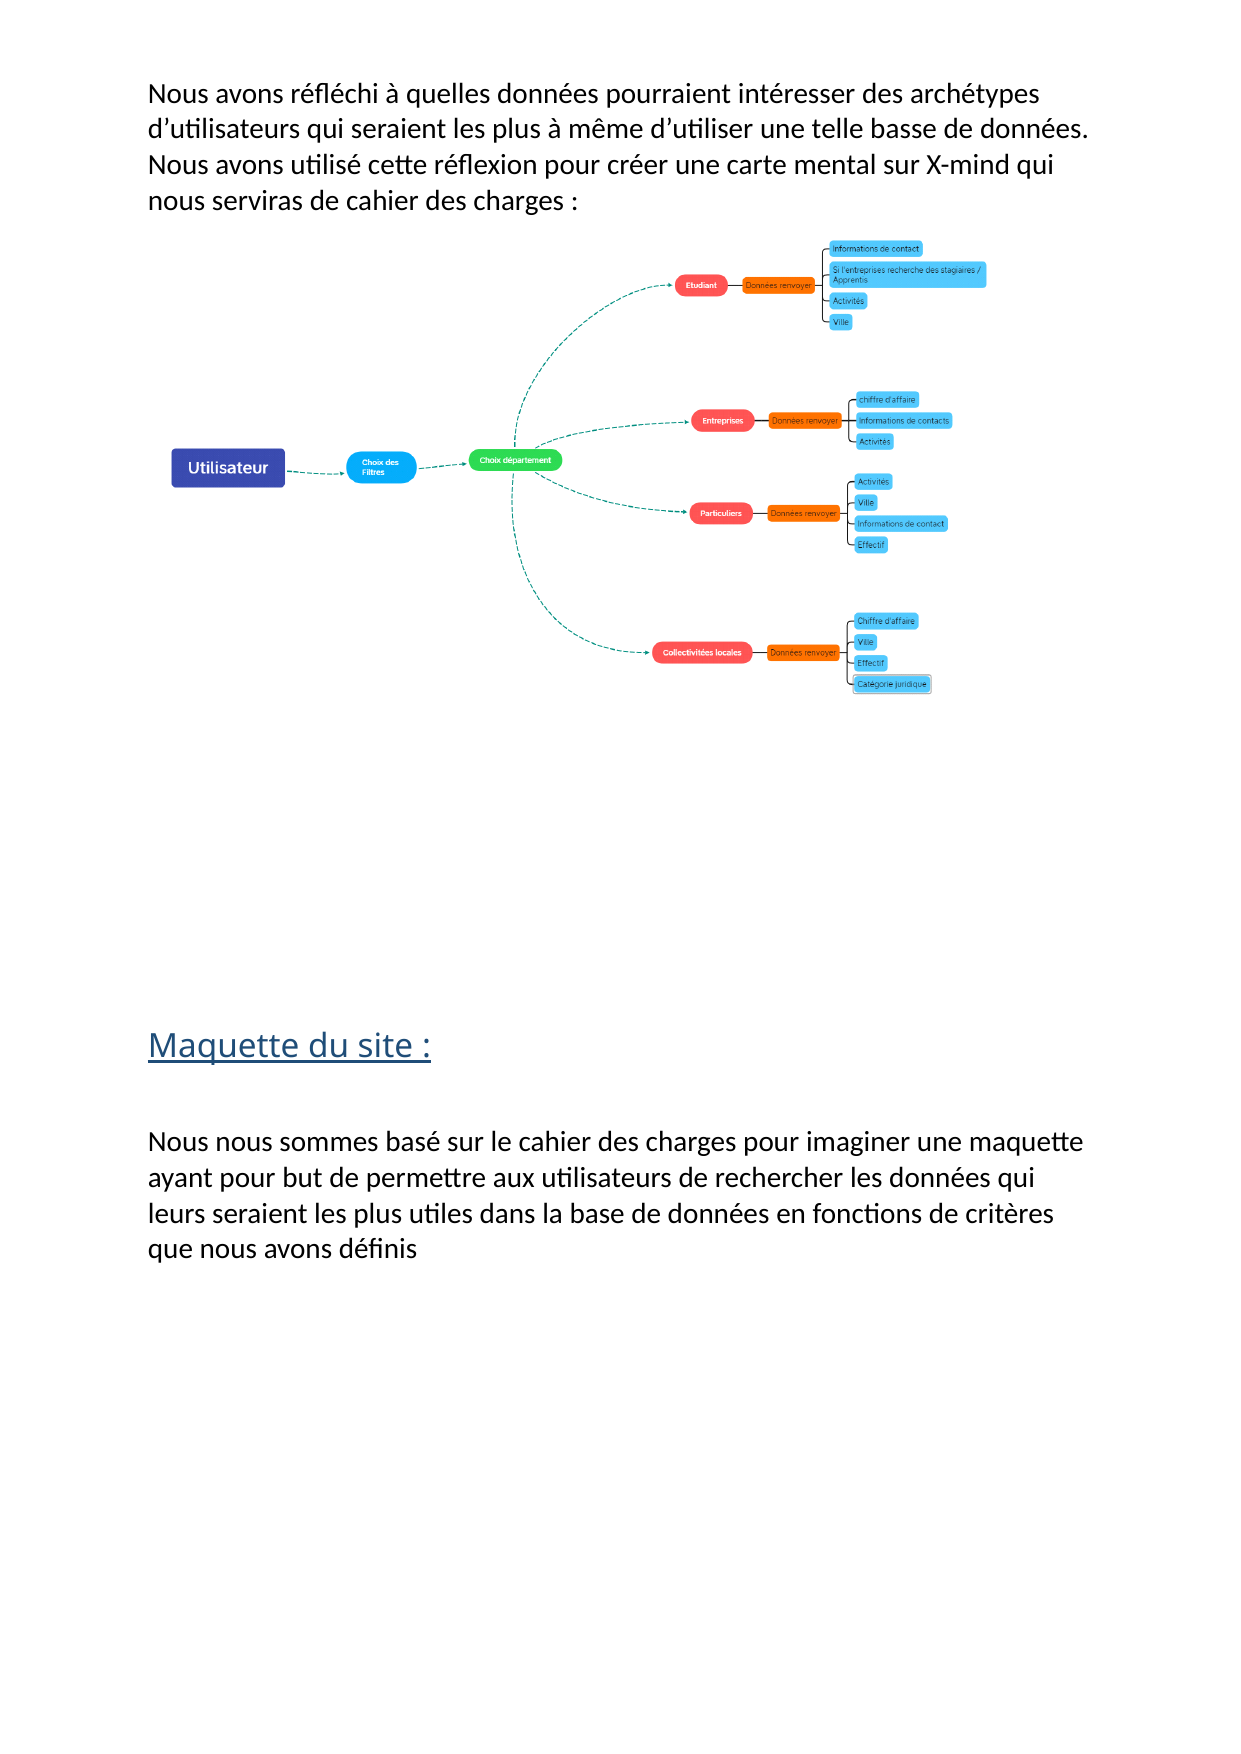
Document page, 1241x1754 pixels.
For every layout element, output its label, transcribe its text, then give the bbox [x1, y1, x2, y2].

subtitle Maquette du site : [148, 1022, 1093, 1067]
text Nous nous sommes basé sur le cahier des charges pour imaginer une maquette ayant pour but de permettre aux utilisateurs de rechercher les données qui leurs seraient les plus utiles dans la base de données en fonctions de critères que nous avons définis [148, 1123, 1093, 1266]
text Nous avons réfléchi à quelles données pourraient intéresser des archétypes d’utilisateurs qui seraient les plus à même d’utiliser une telle basse de données. Nous avons utilisé cette réflexion pour créer une carte mental sur X-mind qui nous serviras de cahier des charges : [148, 75, 1093, 217]
